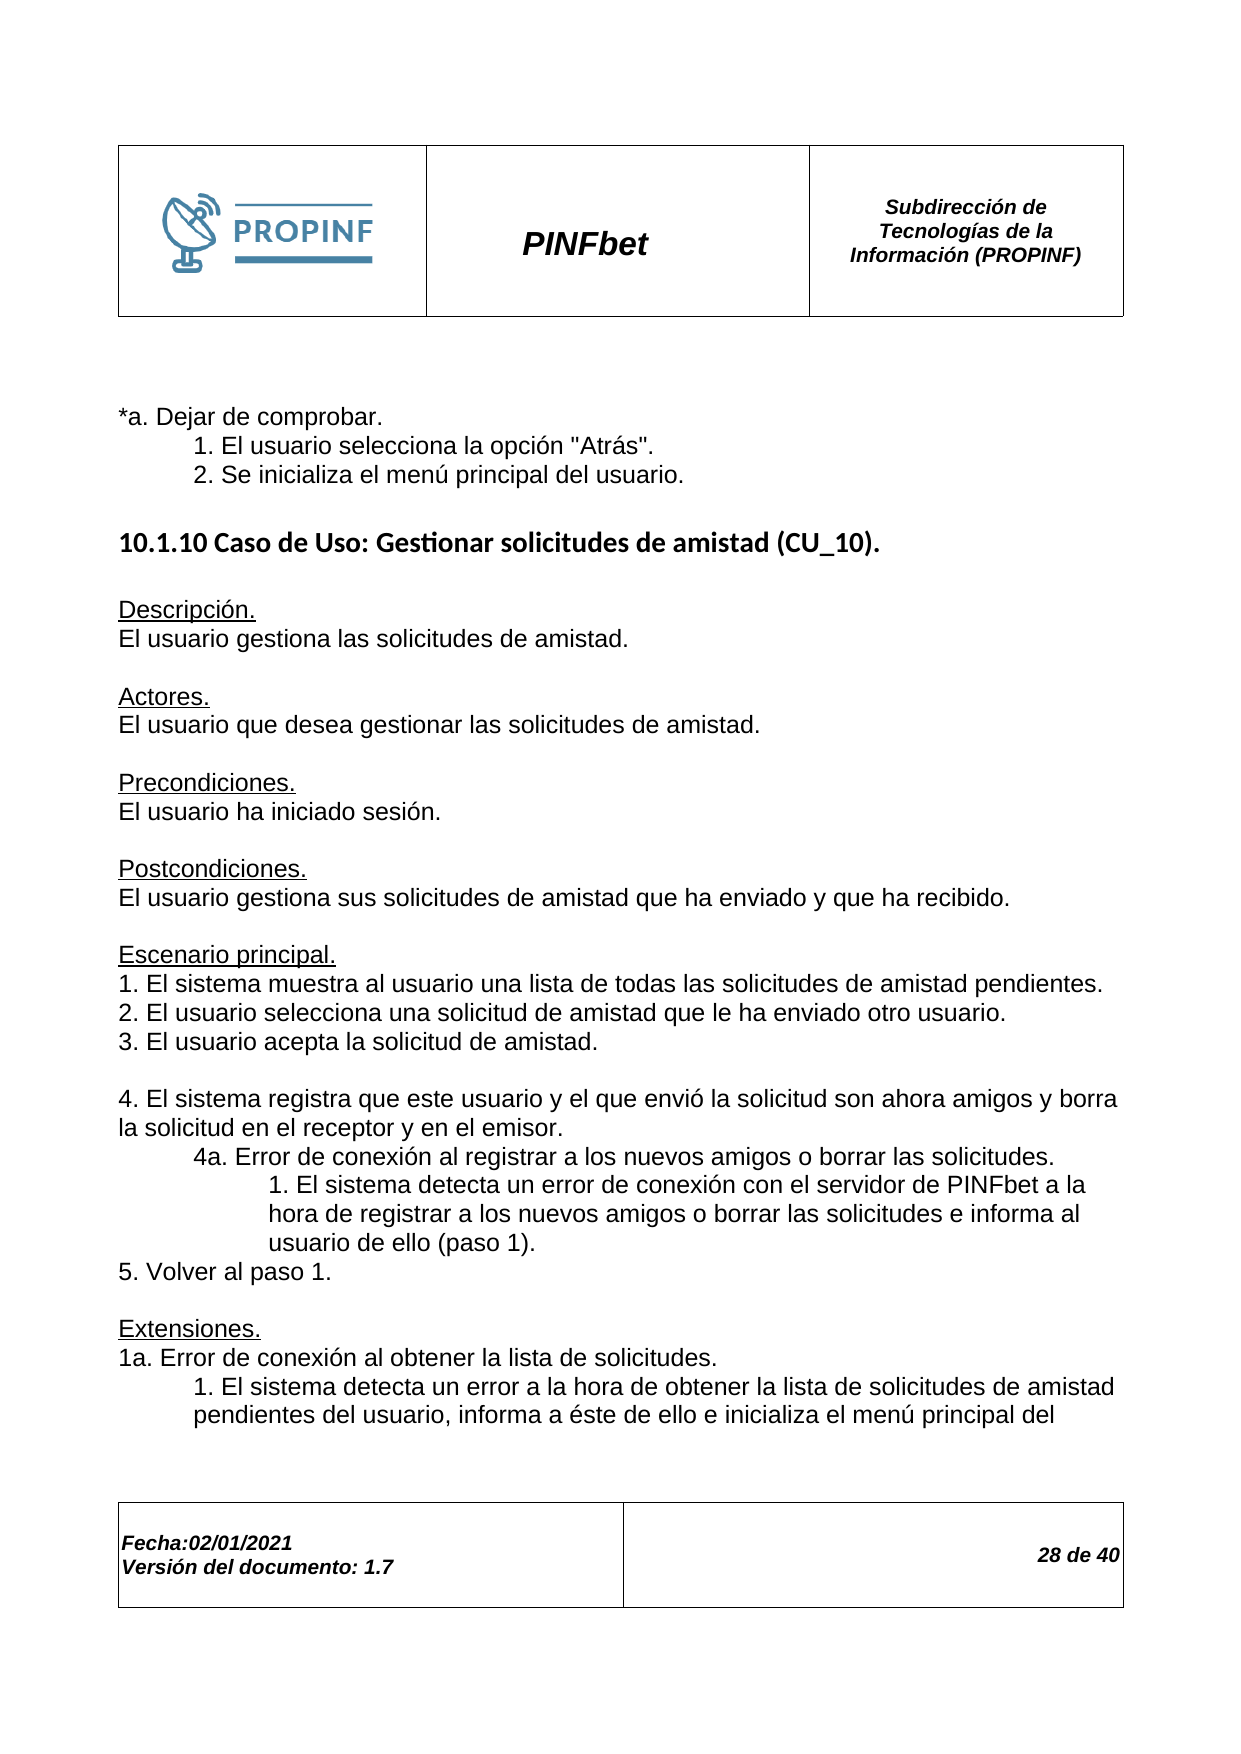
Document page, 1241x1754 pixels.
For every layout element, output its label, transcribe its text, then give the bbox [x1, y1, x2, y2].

text 10.1.10 Caso de Uso: Gestionar solicitudes de amistad (CU_10). [118, 524, 1122, 560]
text 3. El usuario acepta la solicitud de amistad. [118, 1027, 1122, 1056]
text Postcondiciones. [118, 854, 1122, 883]
text 1a. Error de conexión al obtener la lista de solicitudes. [118, 1343, 1122, 1372]
text 1. El sistema muestra al usuario una lista de todas las solicitudes de amistad pendientes. [118, 969, 1122, 998]
text Escenario principal. [118, 941, 1122, 969]
text Precondiciones. [118, 768, 1122, 797]
text 1. El sistema detecta un error a la hora de obtener la lista de solicitudes de amistad pendientes del usuario, informa a éste de ello e inicializa el menú principal del [118, 1372, 1122, 1429]
text 1. El sistema detecta un error de conexión con el servidor de PINFbet a la hora de registrar a los nuevos amigos o borrar las solicitudes e informa al usuario de ello (paso 1). [118, 1171, 1122, 1257]
text El usuario gestiona sus solicitudes de amistad que ha enviado y que ha recibido. [118, 883, 1122, 912]
text Actores. [118, 682, 1122, 711]
text El usuario ha iniciado sesión. [118, 797, 1122, 826]
picture [126, 170, 414, 301]
text Extensiones. [118, 1314, 1122, 1343]
text El usuario gestiona las solicitudes de amistad. [118, 624, 1122, 653]
text 1. El usuario selecciona la opción "Atrás". [118, 431, 1122, 460]
text El usuario que desea gestionar las solicitudes de amistad. [118, 711, 1122, 739]
text 2. El usuario selecciona una solicitud de amistad que le ha enviado otro usuario. [118, 998, 1122, 1027]
text 2. Se inicializa el menú principal del usuario. [118, 460, 1122, 489]
text *a. Dejar de comprobar. [118, 402, 1122, 431]
text 4a. Error de conexión al registrar a los nuevos amigos o borrar las solicitudes. [118, 1142, 1122, 1171]
text Descripción. [118, 596, 1122, 624]
text 5. Volver al paso 1. [118, 1257, 1122, 1286]
text 4. El sistema registra que este usuario y el que envió la solicitud son ahora amigos y borra la solicitud en el receptor y en el emisor. [118, 1084, 1122, 1142]
